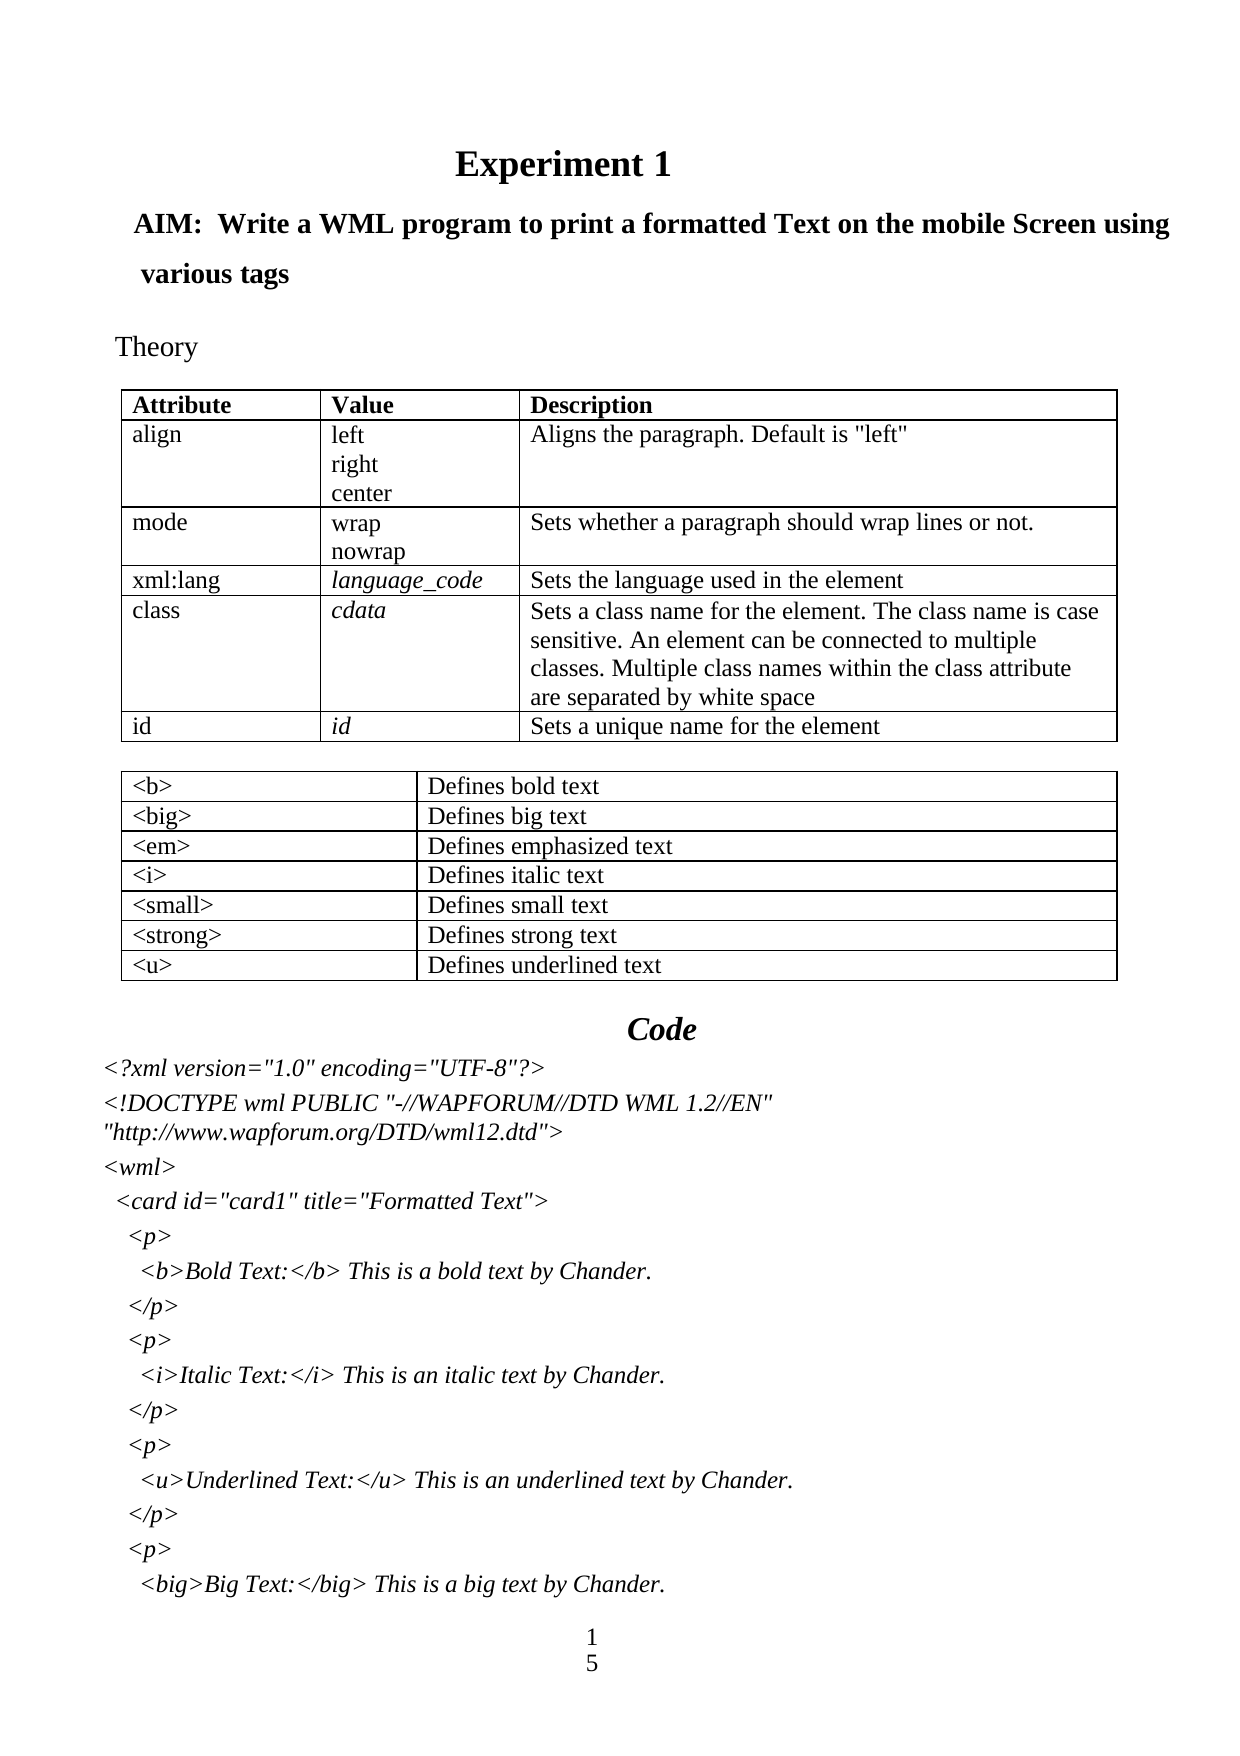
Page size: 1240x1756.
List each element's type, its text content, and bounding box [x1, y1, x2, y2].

table_header Value [321, 391, 519, 419]
table_cell Defines italic text [418, 862, 1116, 890]
table_cell align [122, 421, 320, 506]
table_cell <em> [122, 832, 416, 860]
table_cell cdata [321, 596, 519, 711]
table_header <b> [122, 772, 416, 801]
table_cell left right center [321, 421, 519, 506]
table_cell class [122, 596, 320, 711]
table_cell Defines small text [418, 892, 1116, 920]
table_cell Sets whether a paragraph should wrap lines or not. [520, 508, 1116, 565]
table_cell id [122, 712, 320, 741]
text <u>Underlined Text:</u> This is an underlined text by Chander. [102, 1465, 1194, 1493]
table_cell Aligns the paragraph. Default is "left" [520, 421, 1116, 506]
table_cell xml:lang [122, 566, 320, 594]
table_cell Defines big text [418, 802, 1116, 830]
table_cell Sets a unique name for the element [520, 712, 1116, 741]
text <wml> [102, 1152, 1194, 1180]
text <i>Italic Text:</i> This is an italic text by Chander. [102, 1360, 1194, 1389]
table_header Description [520, 391, 1116, 419]
text <b>Bold Text:</b> This is a bold text by Chander. [102, 1256, 1194, 1285]
table_cell <i> [122, 862, 416, 890]
table_cell Sets a class name for the element. The class name is case sensitive. An element can be connected to multiple classes. Multiple class names within the class attribute are separated by white space [520, 596, 1116, 711]
table_cell <strong> [122, 921, 416, 949]
table_cell Defines underlined text [418, 951, 1116, 979]
text </p> [102, 1395, 1194, 1424]
subtitle Experiment 1 [455, 141, 1194, 184]
text <p> [102, 1221, 1194, 1250]
table_cell <u> [122, 951, 416, 979]
text <p> [102, 1534, 1194, 1563]
table_header Defines bold text [418, 772, 1116, 801]
table_header Attribute [122, 391, 320, 419]
text <!DOCTYPE wml PUBLIC "-//WAPFORUM//DTD WML 1.2//EN" "http://www.wapforum.org/DTD/wml12.dtd"> [102, 1088, 1194, 1146]
subtitle AIM: Write a WML program to print a formatted Text on the mobile Screen using various tags [133, 206, 1182, 290]
text <p> [102, 1430, 1194, 1459]
text </p> [102, 1291, 1194, 1319]
table_cell mode [122, 508, 320, 565]
table_cell Defines emphasized text [418, 832, 1116, 860]
table_cell <big> [122, 802, 416, 830]
table_cell language_code [321, 566, 519, 594]
text <card id="card1" title="Formatted Text"> [102, 1186, 1194, 1215]
table_cell <small> [122, 892, 416, 920]
list Code [102, 1009, 1194, 1047]
text Theory [114, 329, 1194, 363]
table_cell Sets the language used in the element [520, 566, 1116, 594]
text </p> [102, 1499, 1194, 1528]
text <?xml version="1.0" encoding="UTF-8"?> [102, 1053, 1194, 1082]
text <big>Big Text:</big> This is a big text by Chander. [102, 1569, 1194, 1598]
table_cell Defines strong text [418, 921, 1116, 949]
text <p> [102, 1326, 1194, 1354]
table_cell wrap nowrap [321, 508, 519, 565]
table_cell id [321, 712, 519, 741]
